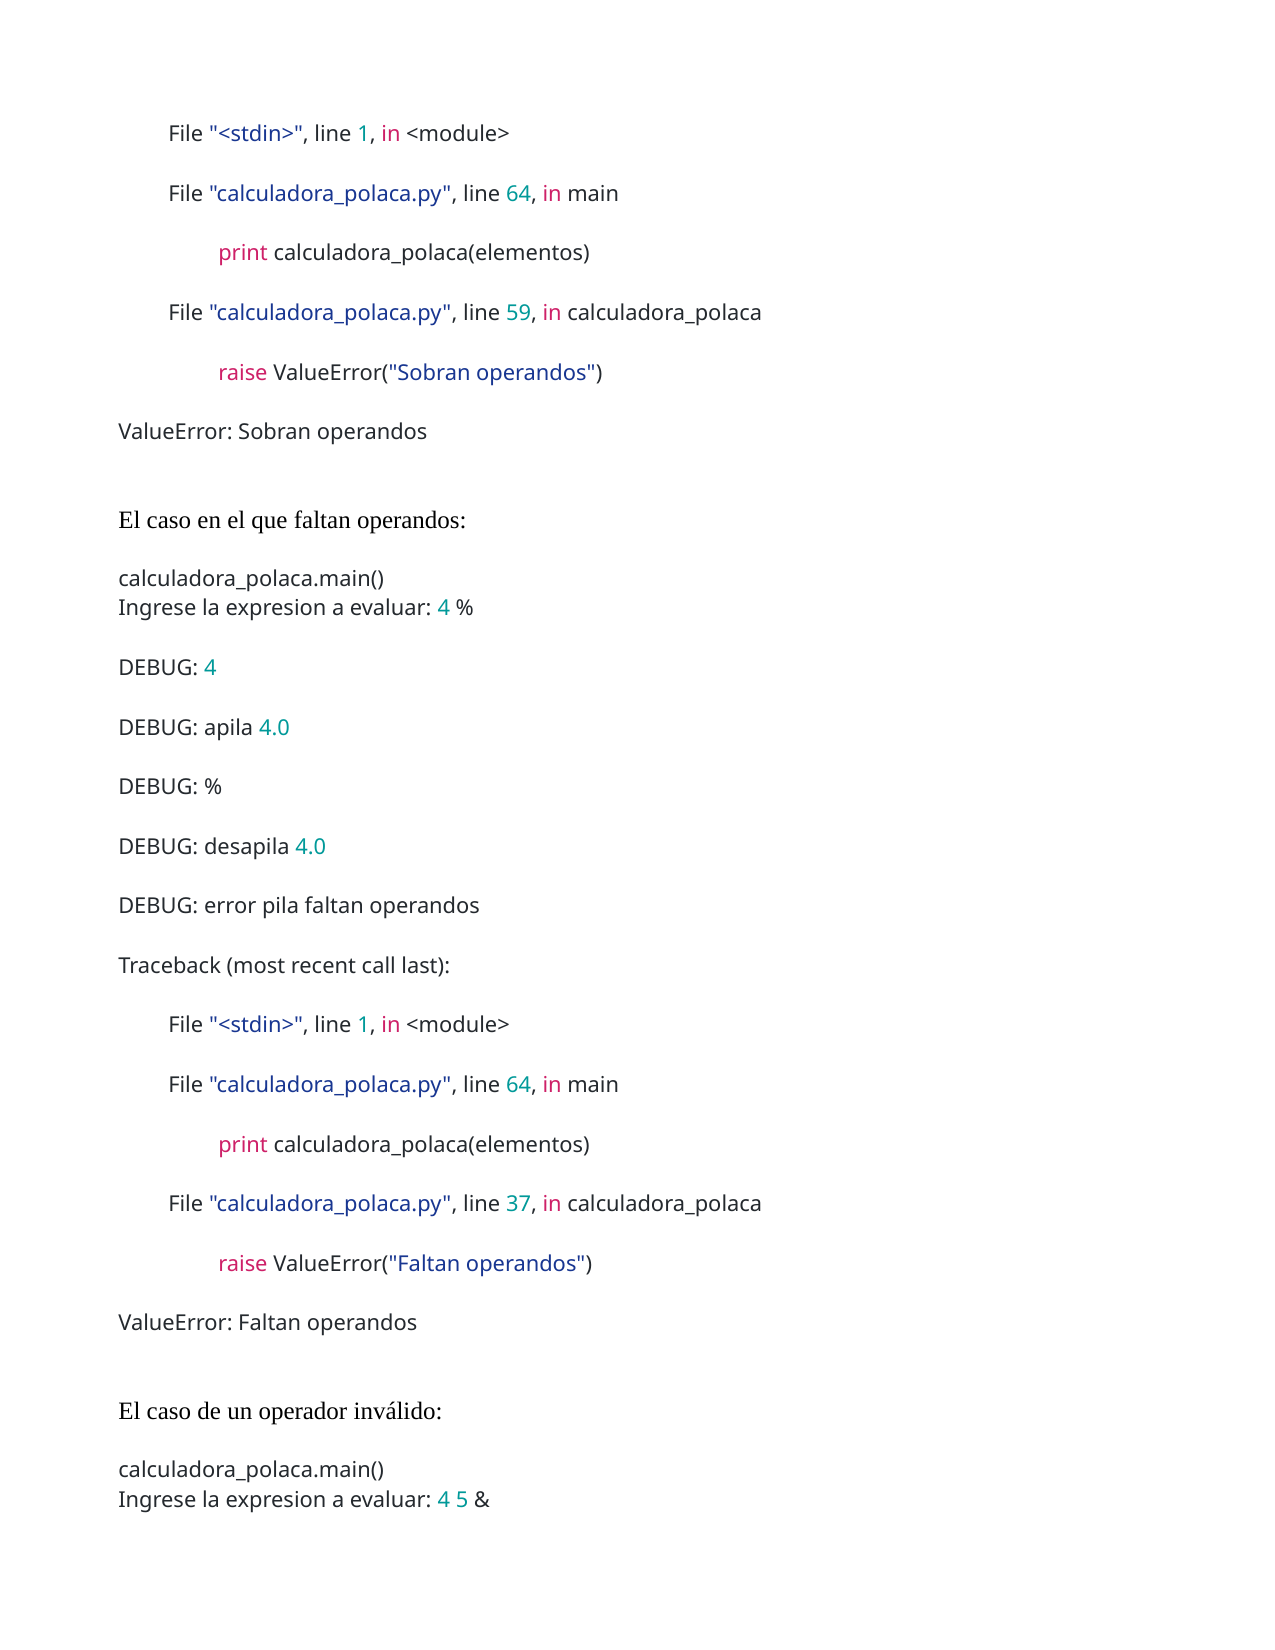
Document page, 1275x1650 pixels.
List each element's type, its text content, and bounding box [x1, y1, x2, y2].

text File "calculadora_polaca.py", line 64, in main [118, 178, 1157, 207]
text DEBUG: apila 4.0 [118, 712, 1157, 741]
text ValueError: Faltan operandos [118, 1307, 1157, 1337]
text raise ValueError("Faltan operandos") [118, 1248, 1157, 1278]
text DEBUG: desapila 4.0 [118, 831, 1157, 861]
text File "calculadora_polaca.py", line 37, in calculadora_polaca [118, 1188, 1157, 1218]
text El caso de un operador inválido: [118, 1396, 1157, 1425]
text Ingrese la expresion a evaluar: 4 5 & [118, 1484, 1157, 1513]
text print calculadora_polaca(elementos) [118, 237, 1157, 267]
text DEBUG: % [118, 771, 1157, 801]
text File "calculadora_polaca.py", line 59, in calculadora_polaca [118, 297, 1157, 327]
text raise ValueError("Sobran operandos") [118, 356, 1157, 386]
text El caso en el que faltan operandos: [118, 505, 1157, 534]
text DEBUG: error pila faltan operandos [118, 890, 1157, 920]
text Traceback (most recent call last): [118, 950, 1157, 980]
text calculadora_polaca.main() [118, 1454, 1157, 1484]
text Ingrese la expresion a evaluar: 4 % [118, 592, 1157, 622]
text DEBUG: 4 [118, 652, 1157, 682]
text File "calculadora_polaca.py", line 64, in main [118, 1069, 1157, 1099]
text print calculadora_polaca(elementos) [118, 1129, 1157, 1158]
text File "<stdin>", line 1, in <module> [118, 118, 1157, 148]
text calculadora_polaca.main() [118, 563, 1157, 592]
text File "<stdin>", line 1, in <module> [118, 1009, 1157, 1039]
text ValueError: Sobran operandos [118, 416, 1157, 446]
